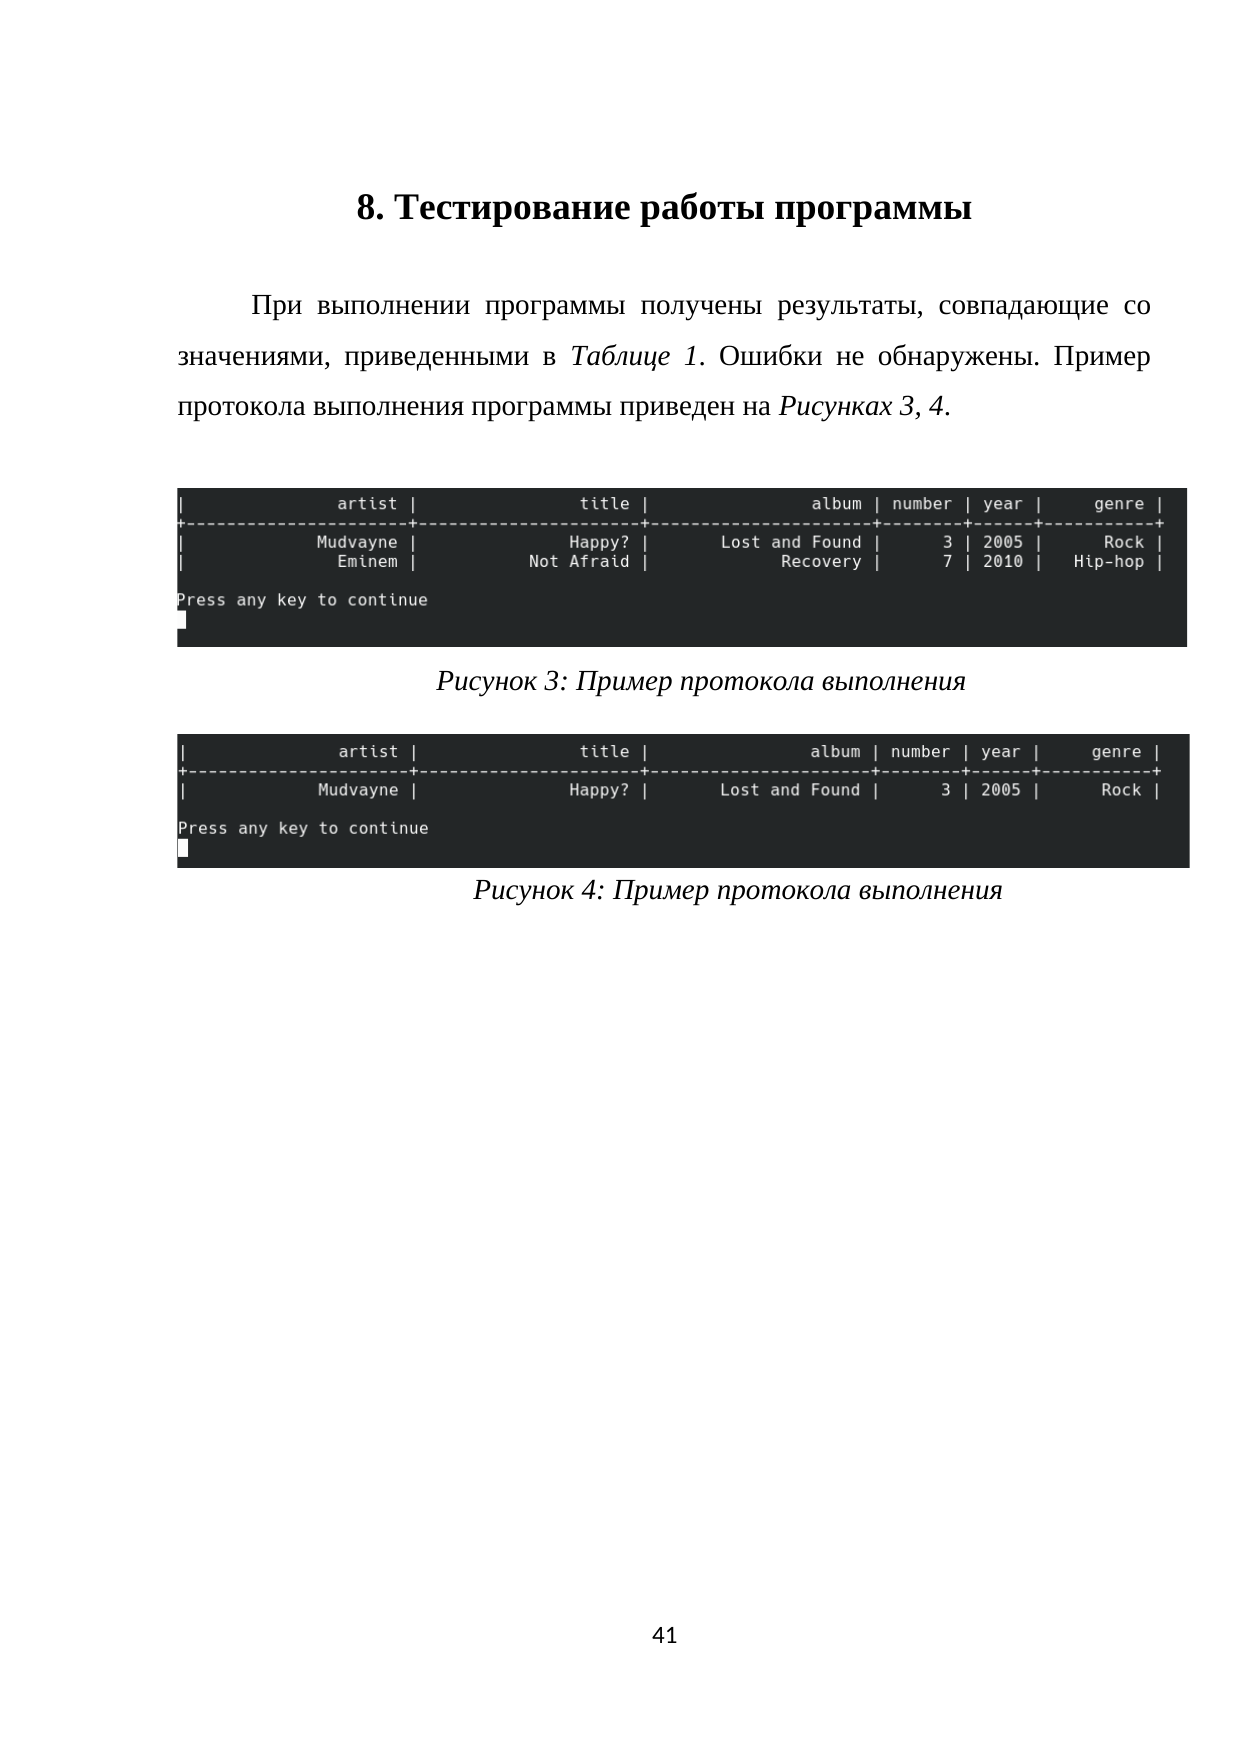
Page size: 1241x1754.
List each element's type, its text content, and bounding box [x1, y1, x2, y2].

picture [177, 734, 1190, 868]
subtitle 8. Тестирование работы программы [177, 185, 1152, 228]
text Рисунок 3: Пример протокола выполнения [177, 647, 1152, 697]
text При выполнении программы получены результаты, совпадающие со значениями, приведенными в Таблице 1. Ошибки не обнаружены. Пример протокола выполнения программы приведен на Рисунках 3, 4. [177, 287, 1152, 422]
text Рисунок 4: Пример протокола выполнения [177, 868, 1152, 906]
picture [177, 488, 1188, 647]
